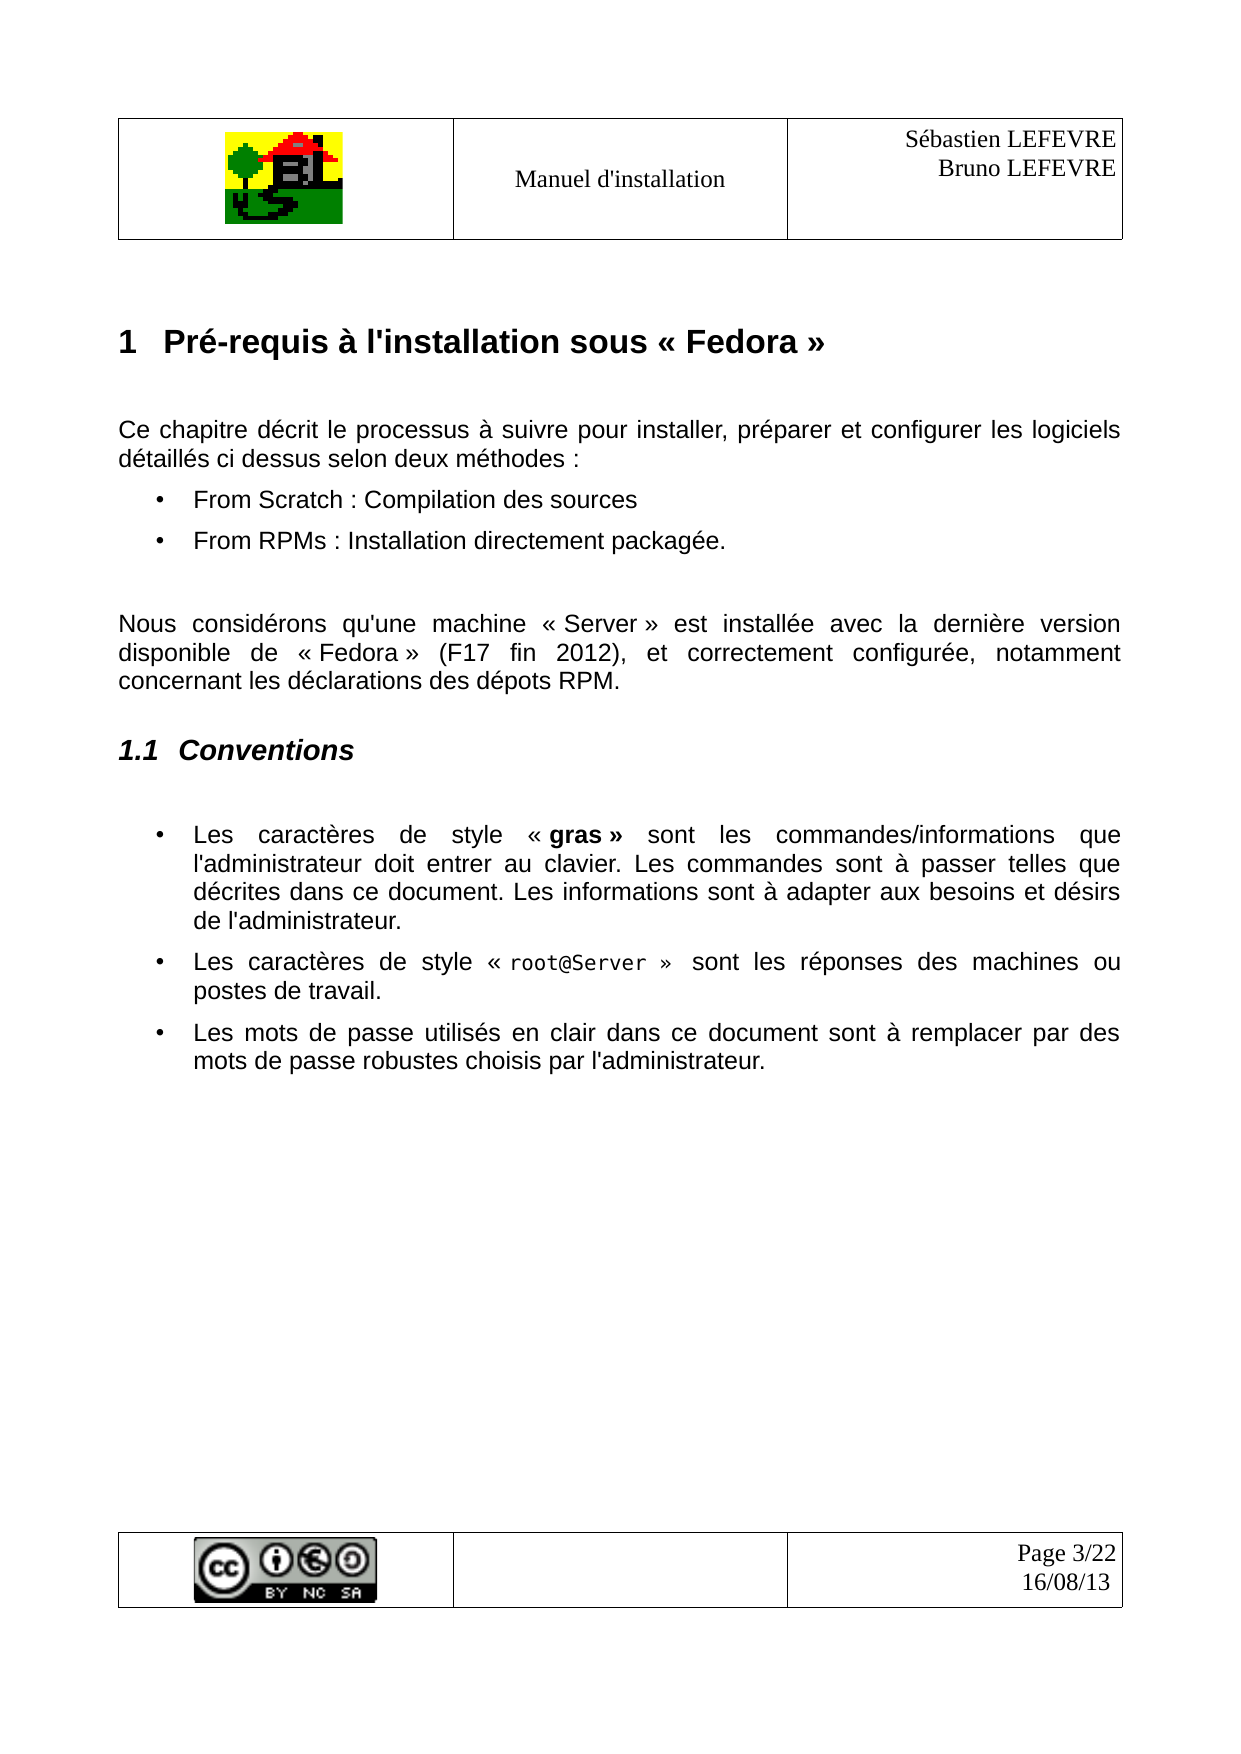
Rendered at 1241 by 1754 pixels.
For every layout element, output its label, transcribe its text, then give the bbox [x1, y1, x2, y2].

list Les caractères de style « gras » sont les commandes/informations que l'administrateur doit entrer au clavier. Les commandes sont à passer telles que décrites dans ce document. Les informations sont à adapter aux besoins et désirs de l'administrateur. [156, 820, 1122, 935]
subtitle Pré-requis à l'installation sous « Fedora » [118, 322, 1122, 361]
picture [225, 132, 343, 224]
text Nous considérons qu'une machine « Server » est installée avec la dernière version disponible de « Fedora » (F17 fin 2012), et correctement configurée, notamment concernant les déclarations des dépots RPM. [118, 609, 1122, 695]
text Ce chapitre décrit le processus à suivre pour installer, préparer et configurer les logiciels détaillés ci dessus selon deux méthodes : [118, 415, 1122, 472]
list Les caractères de style « root@Server » sont les réponses des machines ou postes de travail. [156, 947, 1122, 1005]
list From Scratch : Compilation des sources [156, 485, 1122, 514]
list From RPMs : Installation directement packagée. [156, 526, 1122, 555]
list Les mots de passe utilisés en clair dans ce document sont à remplacer par des mots de passe robustes choisis par l'administrateur. [156, 1017, 1122, 1075]
subtitle Conventions [118, 732, 1122, 766]
picture [193, 1537, 378, 1603]
